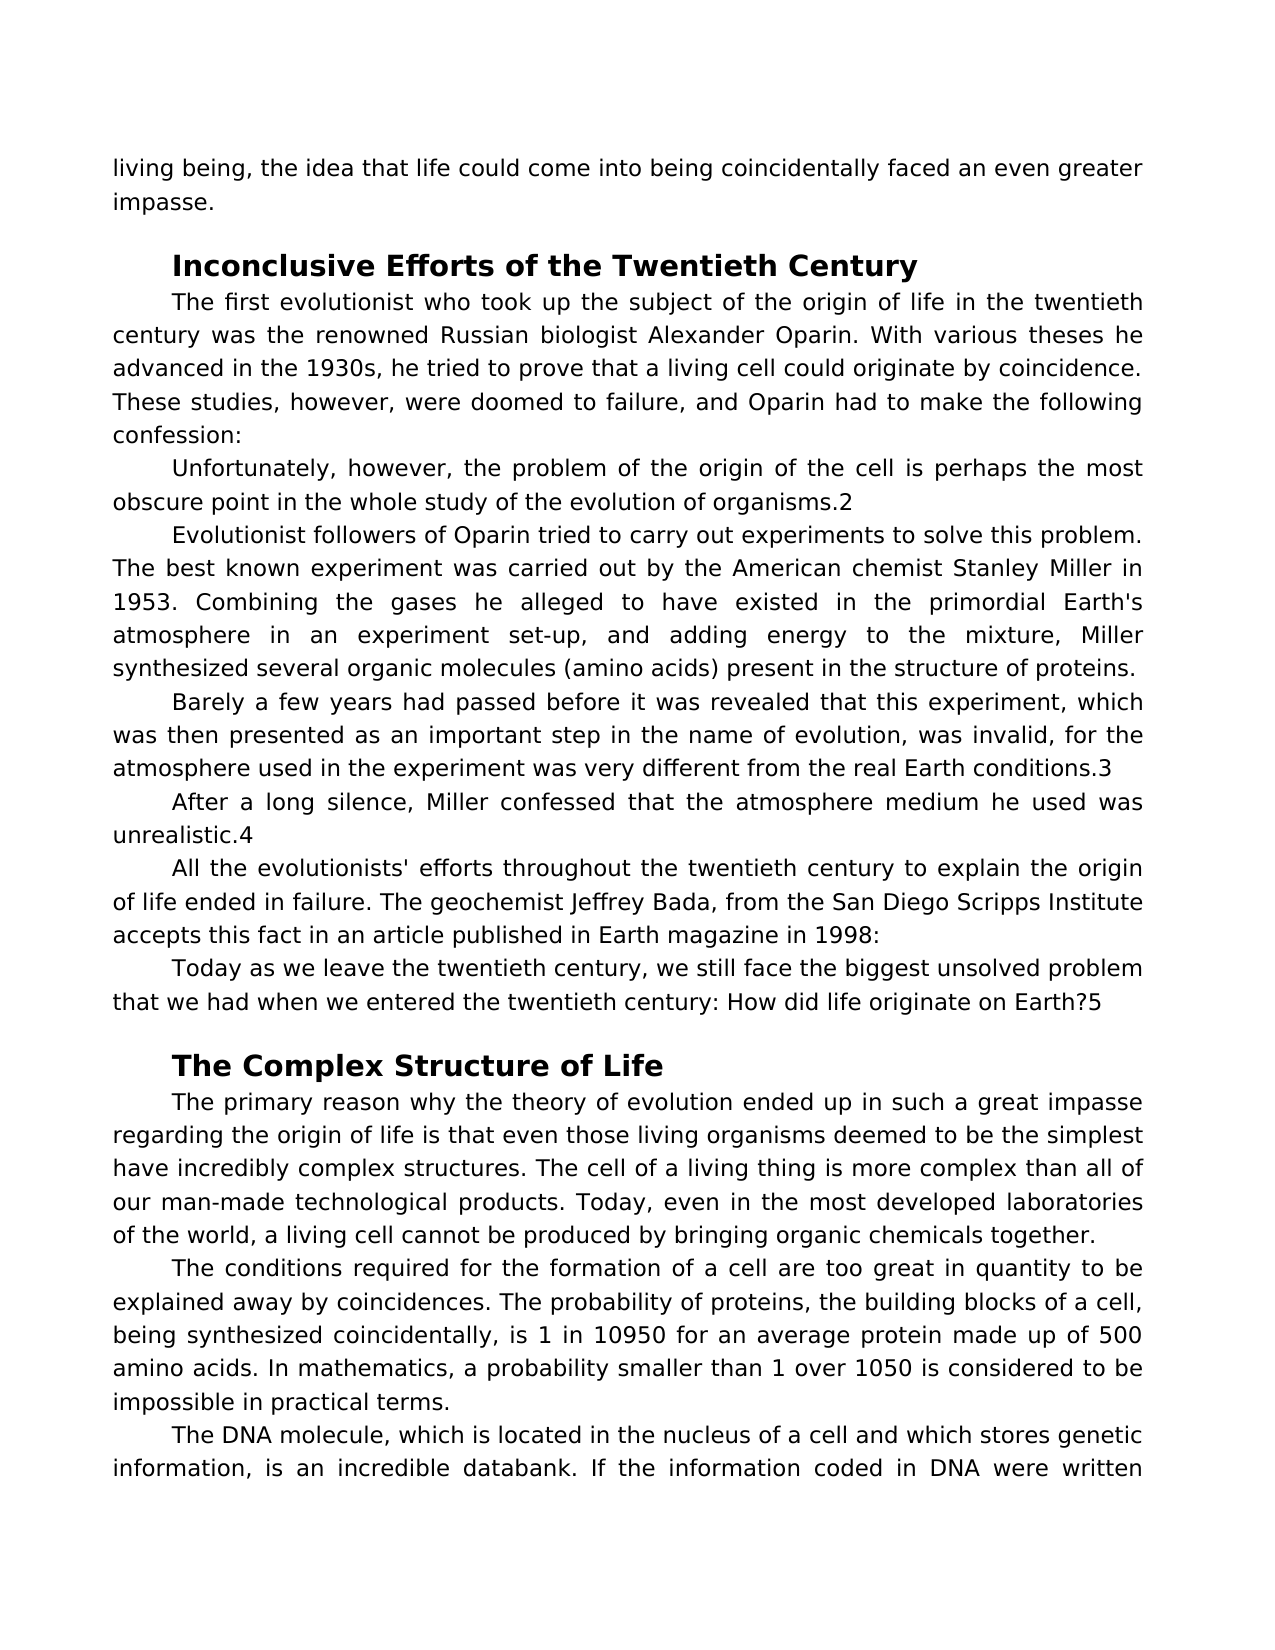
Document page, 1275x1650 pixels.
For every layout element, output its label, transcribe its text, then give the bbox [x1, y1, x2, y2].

text All the evolutionists' efforts throughout the twentieth century to explain the origin of life ended in failure. The geochemist Jeffrey Bada, from the San Diego Scripps Institute accepts this fact in an article published in Earth magazine in 1998: [112, 850, 1145, 950]
text Evolutionist followers of Oparin tried to carry out experiments to solve this problem. The best known experiment was carried out by the American chemist Stanley Miller in 1953. Combining the gases he alleged to have existed in the primordial Earth's atmosphere in an experiment set-up, and adding energy to the mixture, Miller synthesized several organic molecules (amino acids) present in the structure of proteins. [112, 517, 1145, 683]
text Unfortunately, however, the problem of the origin of the cell is perhaps the most obscure point in the whole study of the evolution of organisms.2 [112, 450, 1145, 517]
text The DNA molecule, which is located in the nucleus of a cell and which stores genetic information, is an incredible databank. If the information coded in DNA were written [112, 1417, 1145, 1483]
text living being, the idea that life could come into being coincidentally faced an even greater impasse. [112, 150, 1145, 217]
text The primary reason why the theory of evolution ended up in such a great impasse regarding the origin of life is that even those living organisms deemed to be the simplest have incredibly complex structures. The cell of a living thing is more complex than all of our man-made technological products. Today, even in the most developed laboratories of the world, a living cell cannot be produced by bringing organic chemicals together. [112, 1083, 1145, 1250]
text The conditions required for the formation of a cell are too great in quantity to be explained away by coincidences. The probability of proteins, the building blocks of a cell, being synthesized coincidentally, is 1 in 10950 for an average protein made up of 500 amino acids. In mathematics, a probability smaller than 1 over 1050 is considered to be impossible in practical terms. [112, 1250, 1145, 1417]
text Barely a few years had passed before it was revealed that this experiment, which was then presented as an important step in the name of evolution, was invalid, for the atmosphere used in the experiment was very different from the real Earth conditions.3 [112, 683, 1145, 783]
text Today as we leave the twentieth century, we still face the biggest unsolved problem that we had when we entered the twentieth century: How did life originate on Earth?5 [112, 950, 1145, 1017]
text Inconclusive Efforts of the Twentieth Century [112, 250, 1145, 283]
text The first evolutionist who took up the subject of the origin of life in the twentieth century was the renowned Russian biologist Alexander Oparin. With various theses he advanced in the 1930s, he tried to prove that a living cell could originate by coincidence. These studies, however, were doomed to failure, and Oparin had to make the following confession: [112, 283, 1145, 450]
text The Complex Structure of Life [112, 1050, 1145, 1083]
text After a long silence, Miller confessed that the atmosphere medium he used was unrealistic.4 [112, 783, 1145, 850]
